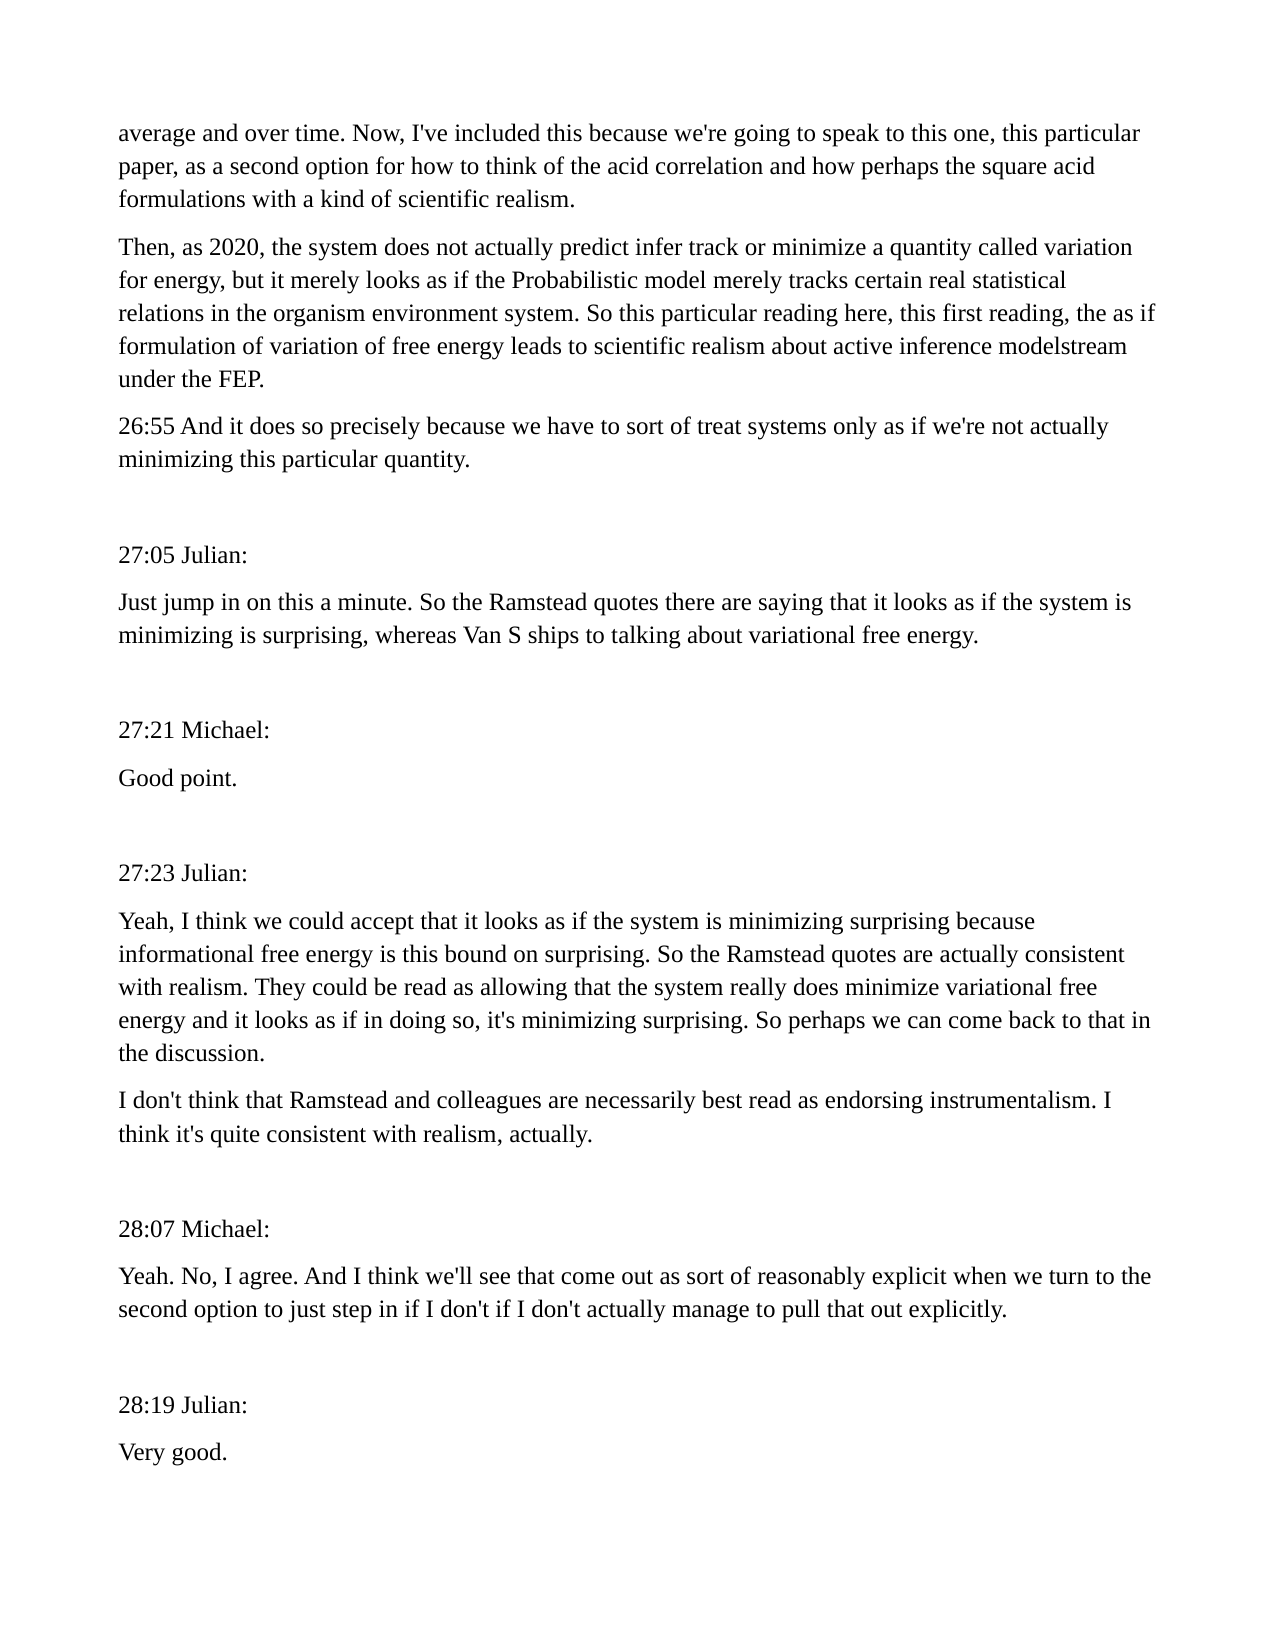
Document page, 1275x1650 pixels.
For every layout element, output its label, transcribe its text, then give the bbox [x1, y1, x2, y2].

text Good point. [118, 763, 1157, 792]
text 28:07 Michael: [118, 1214, 1157, 1243]
text Just jump in on this a minute. So the Ramstead quotes there are saying that it looks as if the system is minimizing is surprising, whereas Van S ships to talking about variational free energy. [118, 587, 1157, 649]
text 27:23 Julian: [118, 858, 1157, 887]
text Yeah, I think we could accept that it looks as if the system is minimizing surprising because informational free energy is this bound on surprising. So the Ramstead quotes are actually consistent with realism. They could be read as allowing that the system really does minimize variational free energy and it looks as if in doing so, it's minimizing surprising. So perhaps we can come back to that in the discussion. [118, 906, 1157, 1067]
text 27:21 Michael: [118, 716, 1157, 744]
text 28:19 Julian: [118, 1390, 1157, 1418]
text Then, as 2020, the system does not actually predict infer track or minimize a quantity called variation for energy, but it merely looks as if the Probabilistic model merely tracks certain real statistical relations in the organism environment system. So this particular reading here, this first reading, the as if formulation of variation of free energy leads to scientific realism about active inference modelstream under the FEP. [118, 232, 1157, 393]
text average and over time. Now, I've included this because we're going to speak to this one, this particular paper, as a second option for how to think of the acid correlation and how perhaps the square acid formulations with a kind of scientific realism. [118, 118, 1157, 213]
text Very good. [118, 1437, 1157, 1466]
text Yeah. No, I agree. And I think we'll see that come out as sort of reasonably explicit when we turn to the second option to just step in if I don't if I don't actually manage to pull that out explicitly. [118, 1261, 1157, 1323]
text 26:55 And it does so precisely because we have to sort of treat systems only as if we're not actually minimizing this particular quantity. [118, 411, 1157, 473]
text I don't think that Ramstead and colleagues are necessarily best read as endorsing instrumentalism. I think it's quite consistent with realism, actually. [118, 1086, 1157, 1147]
text 27:05 Julian: [118, 540, 1157, 568]
